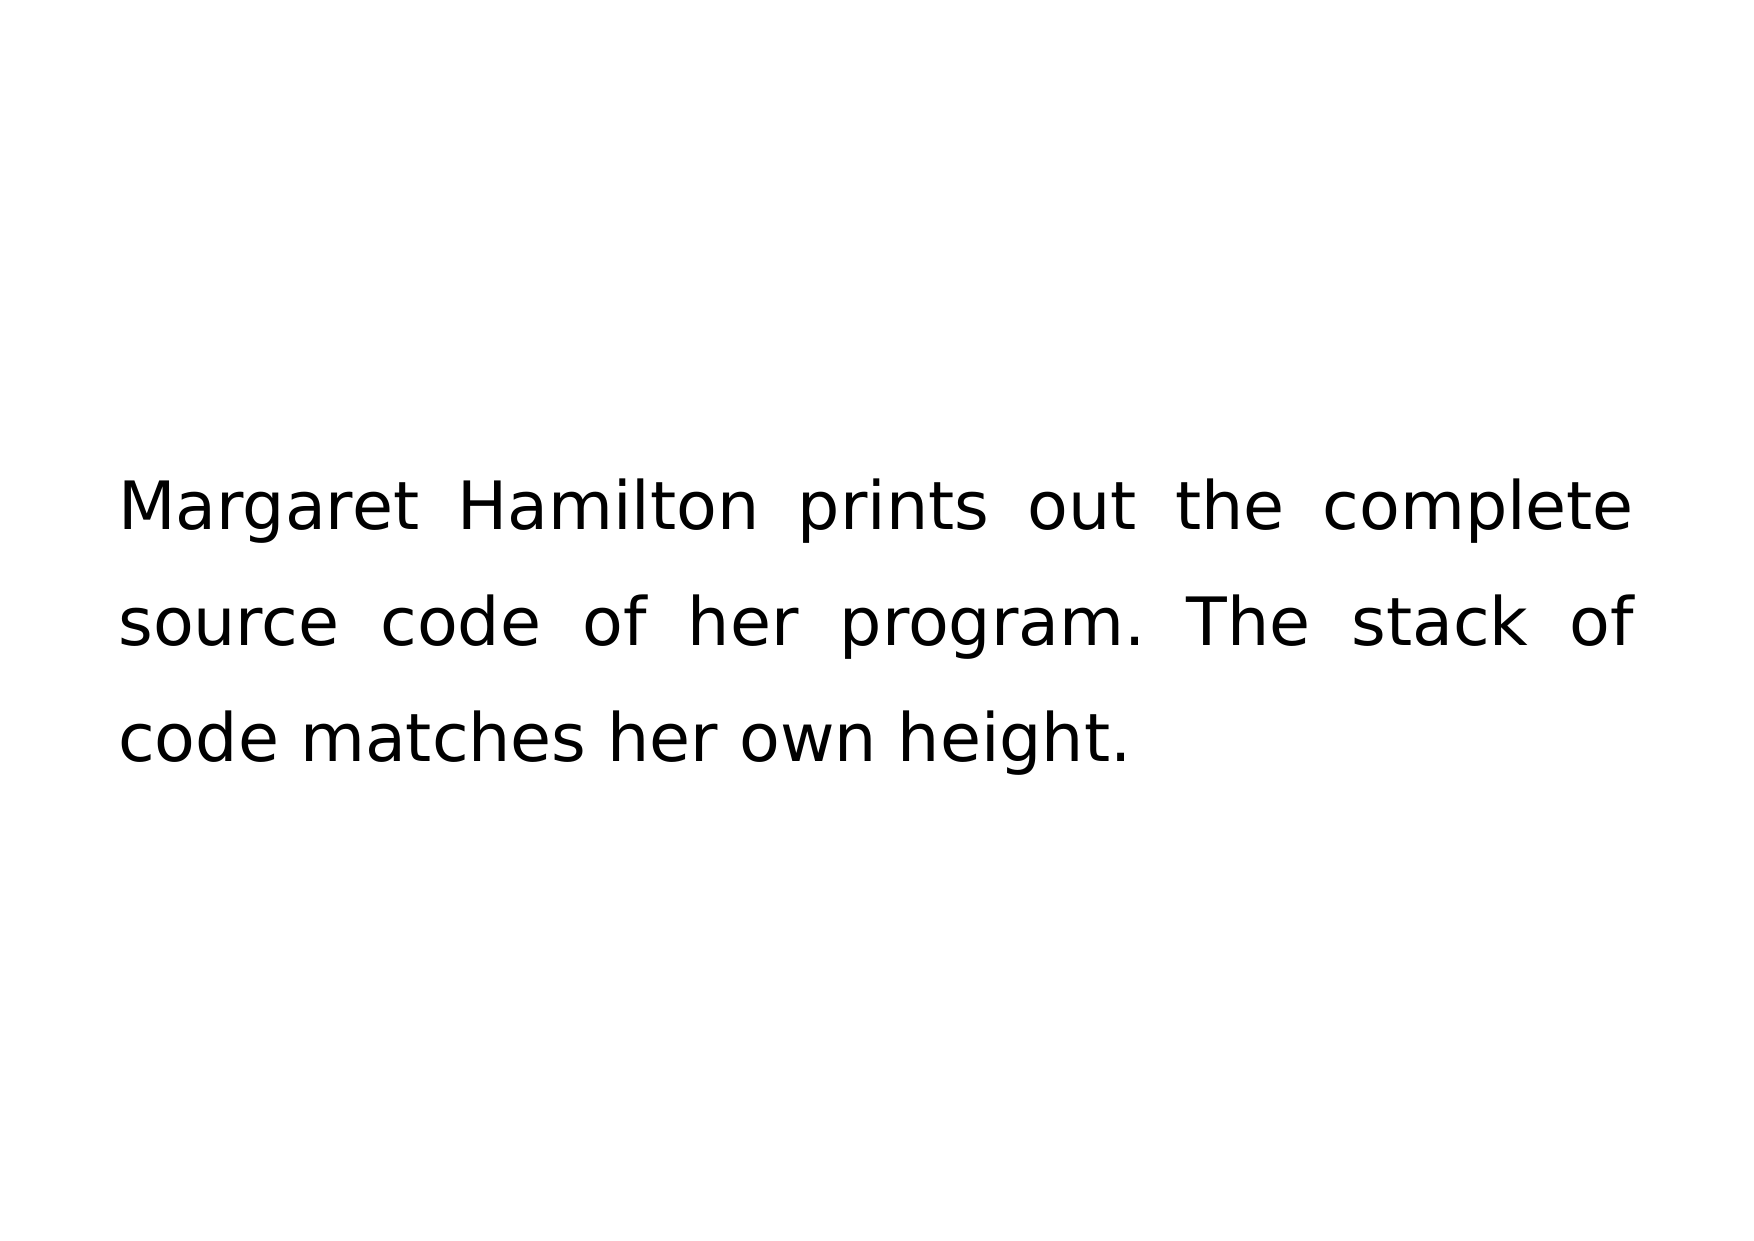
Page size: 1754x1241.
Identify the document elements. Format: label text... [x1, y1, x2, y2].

text Margaret Hamilton prints out the complete source code of her program. The stack of code matches her own height. [118, 467, 1636, 777]
